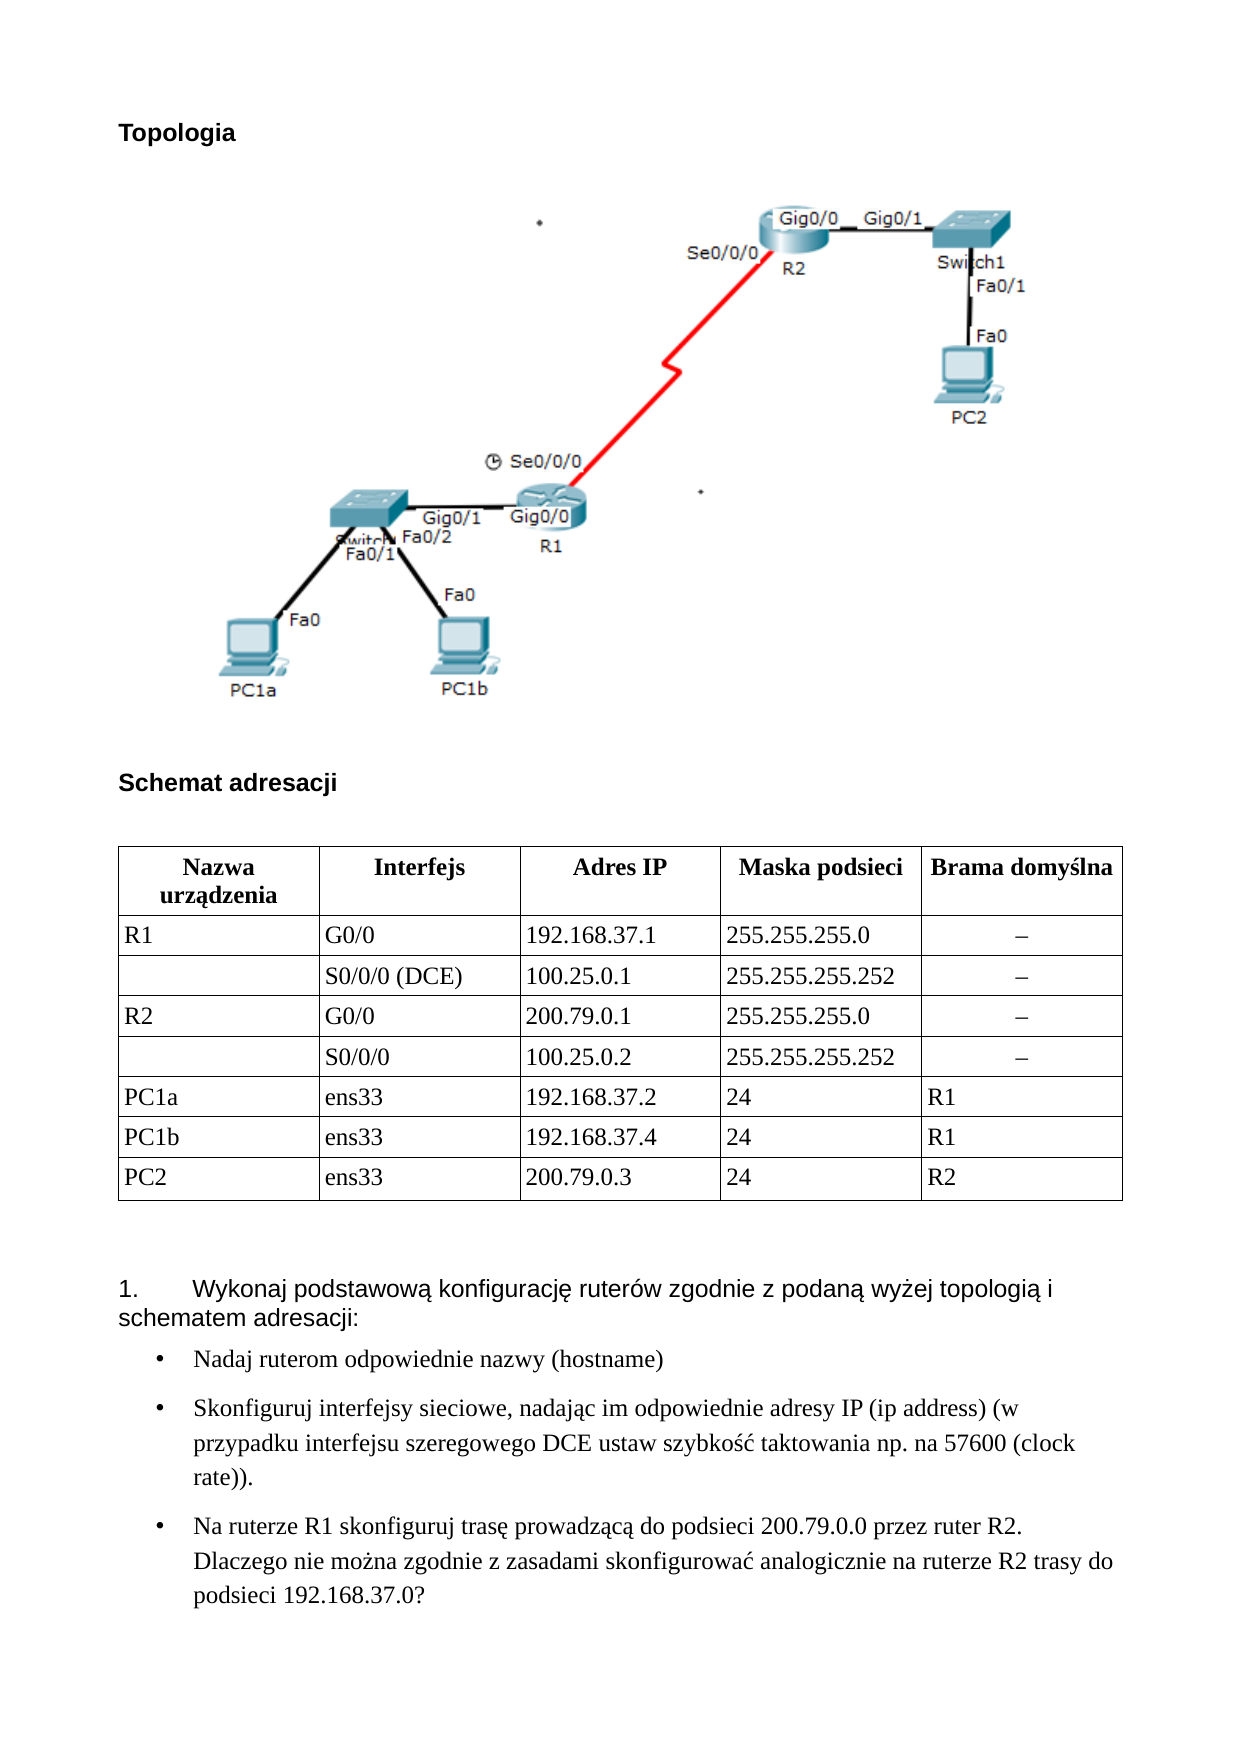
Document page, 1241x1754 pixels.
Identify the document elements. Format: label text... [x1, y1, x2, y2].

table_cell 255.255.255.252 [721, 1037, 921, 1076]
table_header Nazwa urządzenia [119, 847, 319, 915]
table_cell PC1b [119, 1117, 319, 1157]
table_cell 200.79.0.1 [521, 996, 720, 1036]
table_cell 24 [721, 1117, 921, 1157]
table_header Maska podsieci [721, 847, 921, 915]
table_cell 24 [721, 1158, 921, 1200]
text Schemat adresacji [118, 768, 1122, 797]
list Nadaj ruterom odpowiednie nazwy (hostname) [156, 1344, 1122, 1373]
table_cell ens33 [320, 1077, 520, 1116]
picture [191, 196, 1049, 714]
table_cell 100.25.0.2 [521, 1037, 720, 1076]
list Na ruterze R1 skonfiguruj trasę prowadzącą do podsieci 200.79.0.0 przez ruter R2. Dlaczego nie można zgodnie z zasadami skonfigurować analogicznie na ruterze R2 trasy do podsieci 192.168.37.0? [156, 1511, 1122, 1609]
table_cell G0/0 [320, 916, 520, 955]
table_header Brama domyślna [922, 847, 1122, 915]
table_cell 24 [721, 1077, 921, 1116]
table_cell 200.79.0.3 [521, 1158, 720, 1200]
table_cell S0/0/0 [320, 1037, 520, 1076]
list Skonfiguruj interfejsy sieciowe, nadając im odpowiednie adresy IP (ip address) (w przypadku interfejsu szeregowego DCE ustaw szybkość taktowania np. na 57600 (clock rate)). [156, 1393, 1122, 1491]
table_cell PC1a [119, 1077, 319, 1116]
table_cell [119, 956, 319, 995]
table_cell 255.255.255.0 [721, 996, 921, 1036]
table_cell 192.168.37.1 [521, 916, 720, 955]
table_cell R2 [922, 1158, 1122, 1200]
table_cell 255.255.255.252 [721, 956, 921, 995]
table_cell [119, 1037, 319, 1076]
table_cell 192.168.37.2 [521, 1077, 720, 1116]
table_cell – [922, 1037, 1122, 1076]
table_cell S0/0/0 (DCE) [320, 956, 520, 995]
table_cell 255.255.255.0 [721, 916, 921, 955]
table_cell R2 [119, 996, 319, 1036]
table_cell ens33 [320, 1117, 520, 1157]
table_cell 100.25.0.1 [521, 956, 720, 995]
table_cell R1 [119, 916, 319, 955]
table_cell 192.168.37.4 [521, 1117, 720, 1157]
table_cell G0/0 [320, 996, 520, 1036]
table_cell R1 [922, 1117, 1122, 1157]
table_cell – [922, 956, 1122, 995]
table_cell – [922, 916, 1122, 955]
table_cell – [922, 996, 1122, 1036]
table_header Interfejs [320, 847, 520, 915]
table_cell ens33 [320, 1158, 520, 1200]
table_cell R1 [922, 1077, 1122, 1116]
table_header Adres IP [521, 847, 720, 915]
text Topologia [118, 118, 1122, 147]
table_cell PC2 [119, 1158, 319, 1200]
subtitle Wykonaj podstawową konfigurację ruterów zgodnie z podaną wyżej topologią i schematem adresacji: [118, 1274, 1122, 1332]
